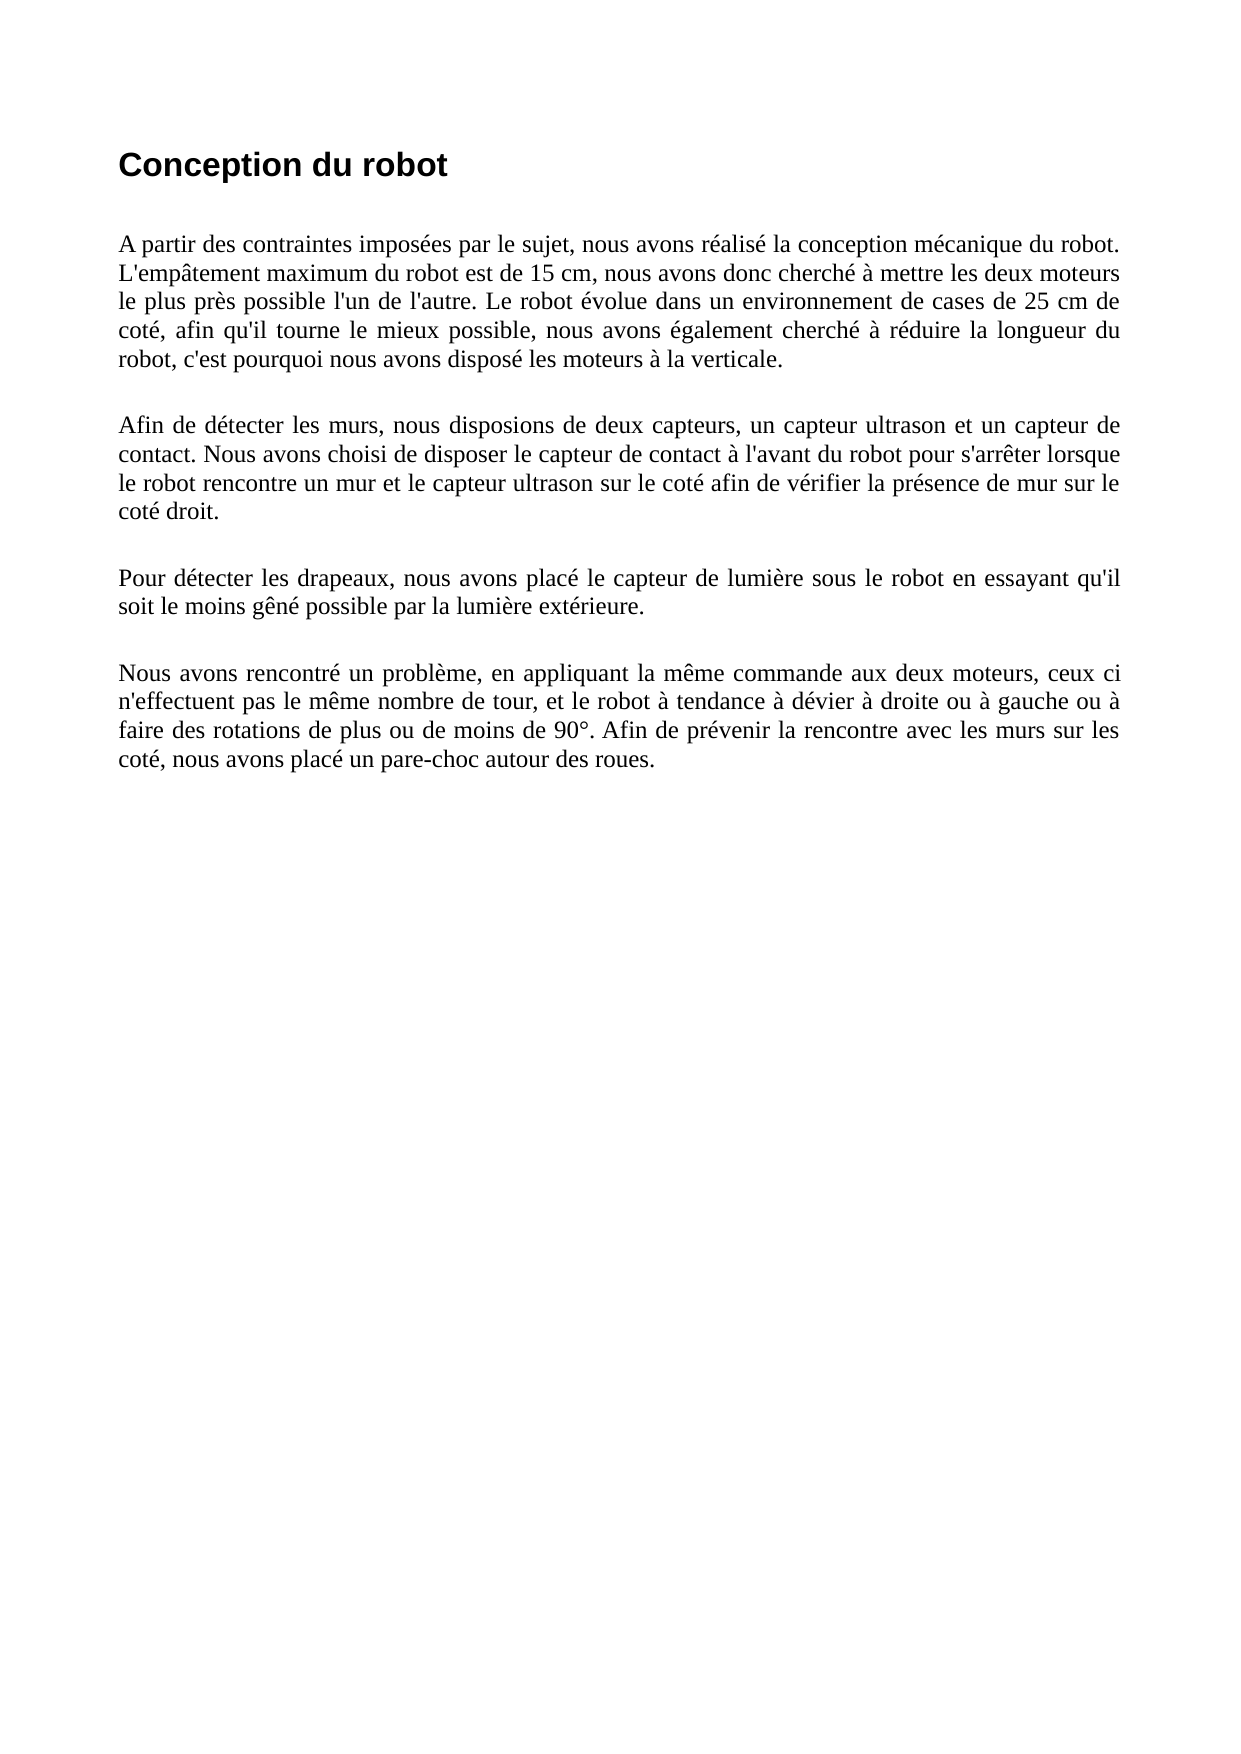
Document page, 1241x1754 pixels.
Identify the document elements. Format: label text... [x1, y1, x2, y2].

text A partir des contraintes imposées par le sujet, nous avons réalisé la conception mécanique du robot. L'empâtement maximum du robot est de 15 cm, nous avons donc cherché à mettre les deux moteurs le plus près possible l'un de l'autre. Le robot évolue dans un environnement de cases de 25 cm de coté, afin qu'il tourne le mieux possible, nous avons également cherché à réduire la longueur du robot, c'est pourquoi nous avons disposé les moteurs à la verticale. [118, 229, 1122, 373]
text Afin de détecter les murs, nous disposions de deux capteurs, un capteur ultrason et un capteur de contact. Nous avons choisi de disposer le capteur de contact à l'avant du robot pour s'arrêter lorsque le robot rencontre un mur et le capteur ultrason sur le coté afin de vérifier la présence de mur sur le coté droit. [118, 410, 1122, 525]
text Pour détecter les drapeaux, nous avons placé le capteur de lumière sous le robot en essayant qu'il soit le moins gêné possible par la lumière extérieure. [118, 563, 1122, 620]
text Nous avons rencontré un problème, en appliquant la même commande aux deux moteurs, ceux ci n'effectuent pas le même nombre de tour, et le robot à tendance à dévier à droite ou à gauche ou à faire des rotations de plus ou de moins de 90°. Afin de prévenir la rencontre avec les murs sur les coté, nous avons placé un pare-choc autour des roues. [118, 658, 1122, 773]
subtitle Conception du robot [118, 145, 1122, 183]
